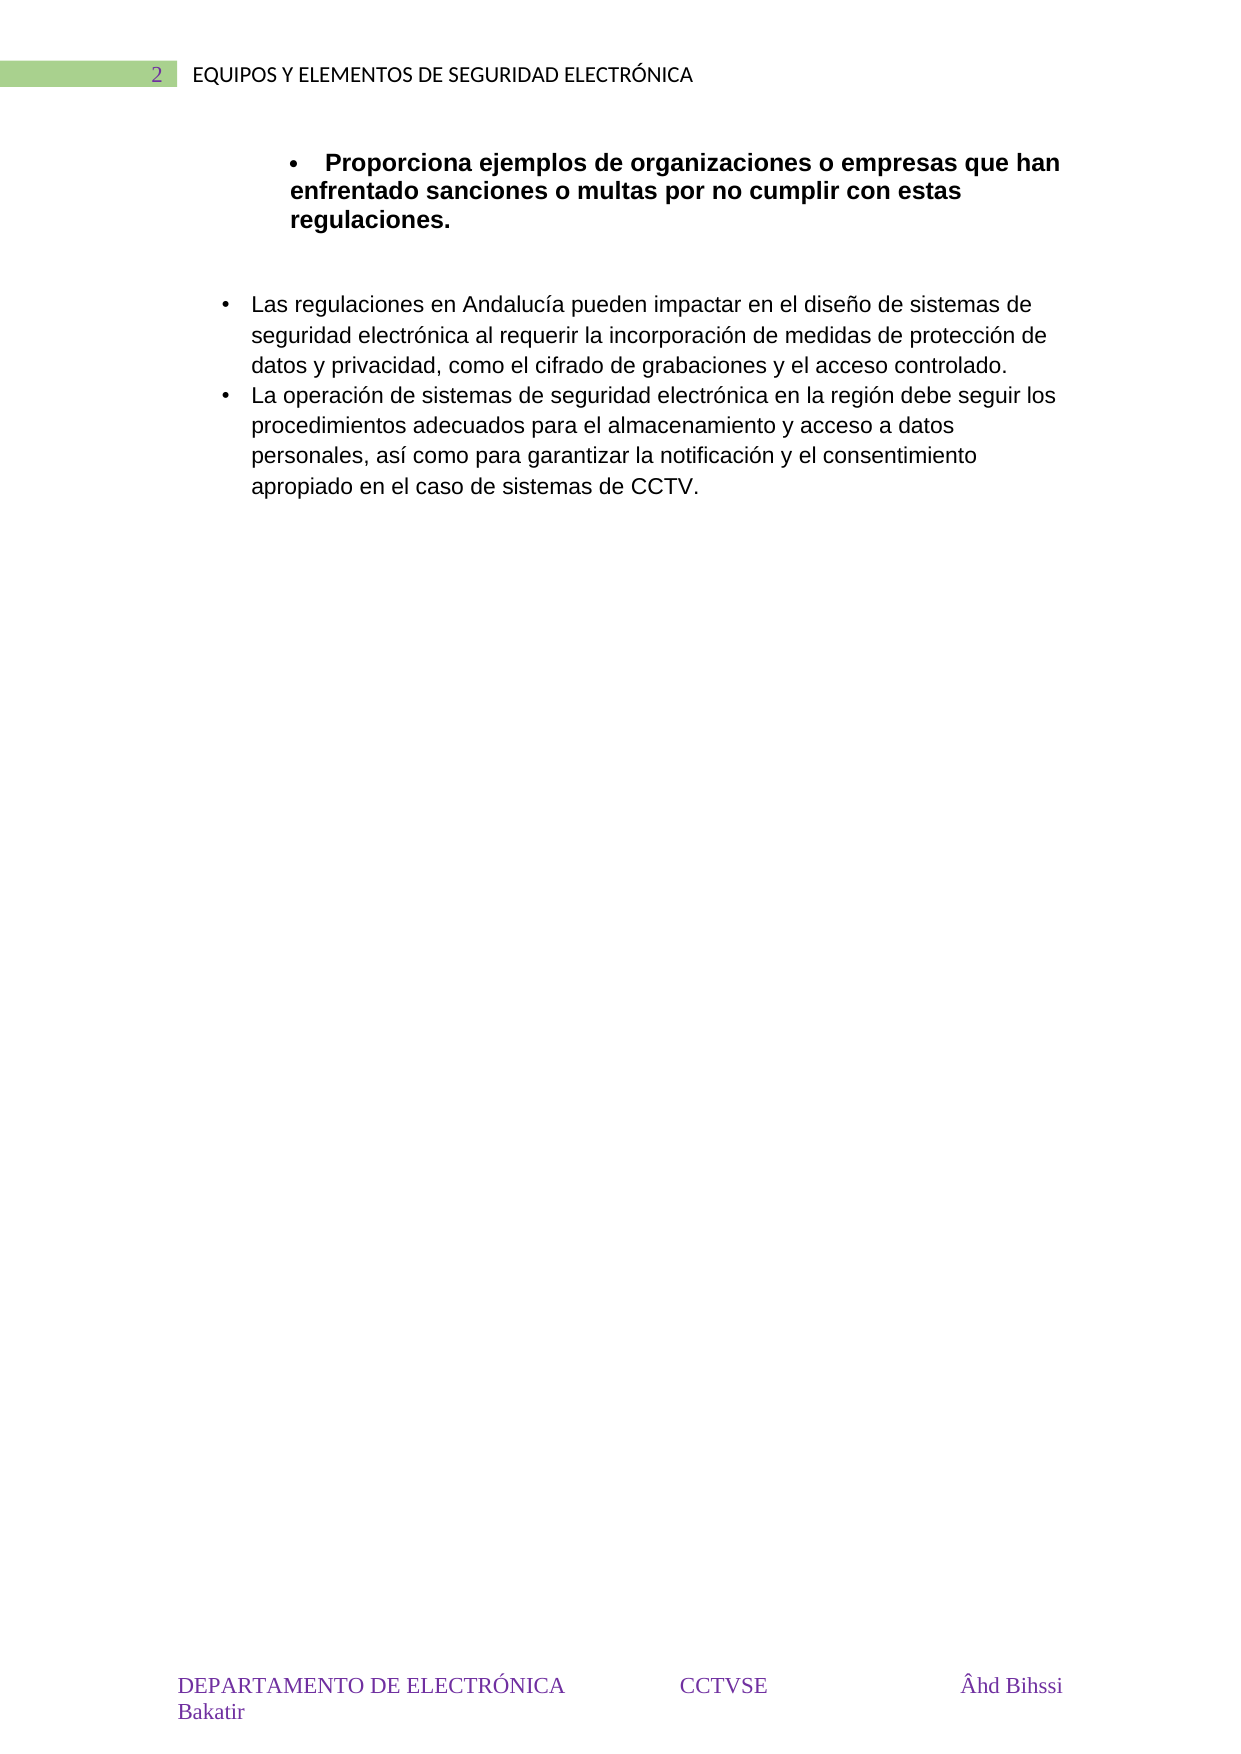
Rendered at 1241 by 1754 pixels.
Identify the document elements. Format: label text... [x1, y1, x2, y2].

list Proporciona ejemplos de organizaciones o empresas que han enfrentado sanciones o multas por no cumplir con estas regulaciones. [290, 148, 1063, 234]
list La operación de sistemas de seguridad electrónica en la región debe seguir los procedimientos adecuados para el almacenamiento y acceso a datos personales, así como para garantizar la notificación y el consentimiento apropiado en el caso de sistemas de CCTV. [222, 382, 1063, 499]
list Las regulaciones en Andalucía pueden impactar en el diseño de sistemas de seguridad electrónica al requerir la incorporación de medidas de protección de datos y privacidad, como el cifrado de grabaciones y el acceso controlado. [222, 291, 1063, 378]
